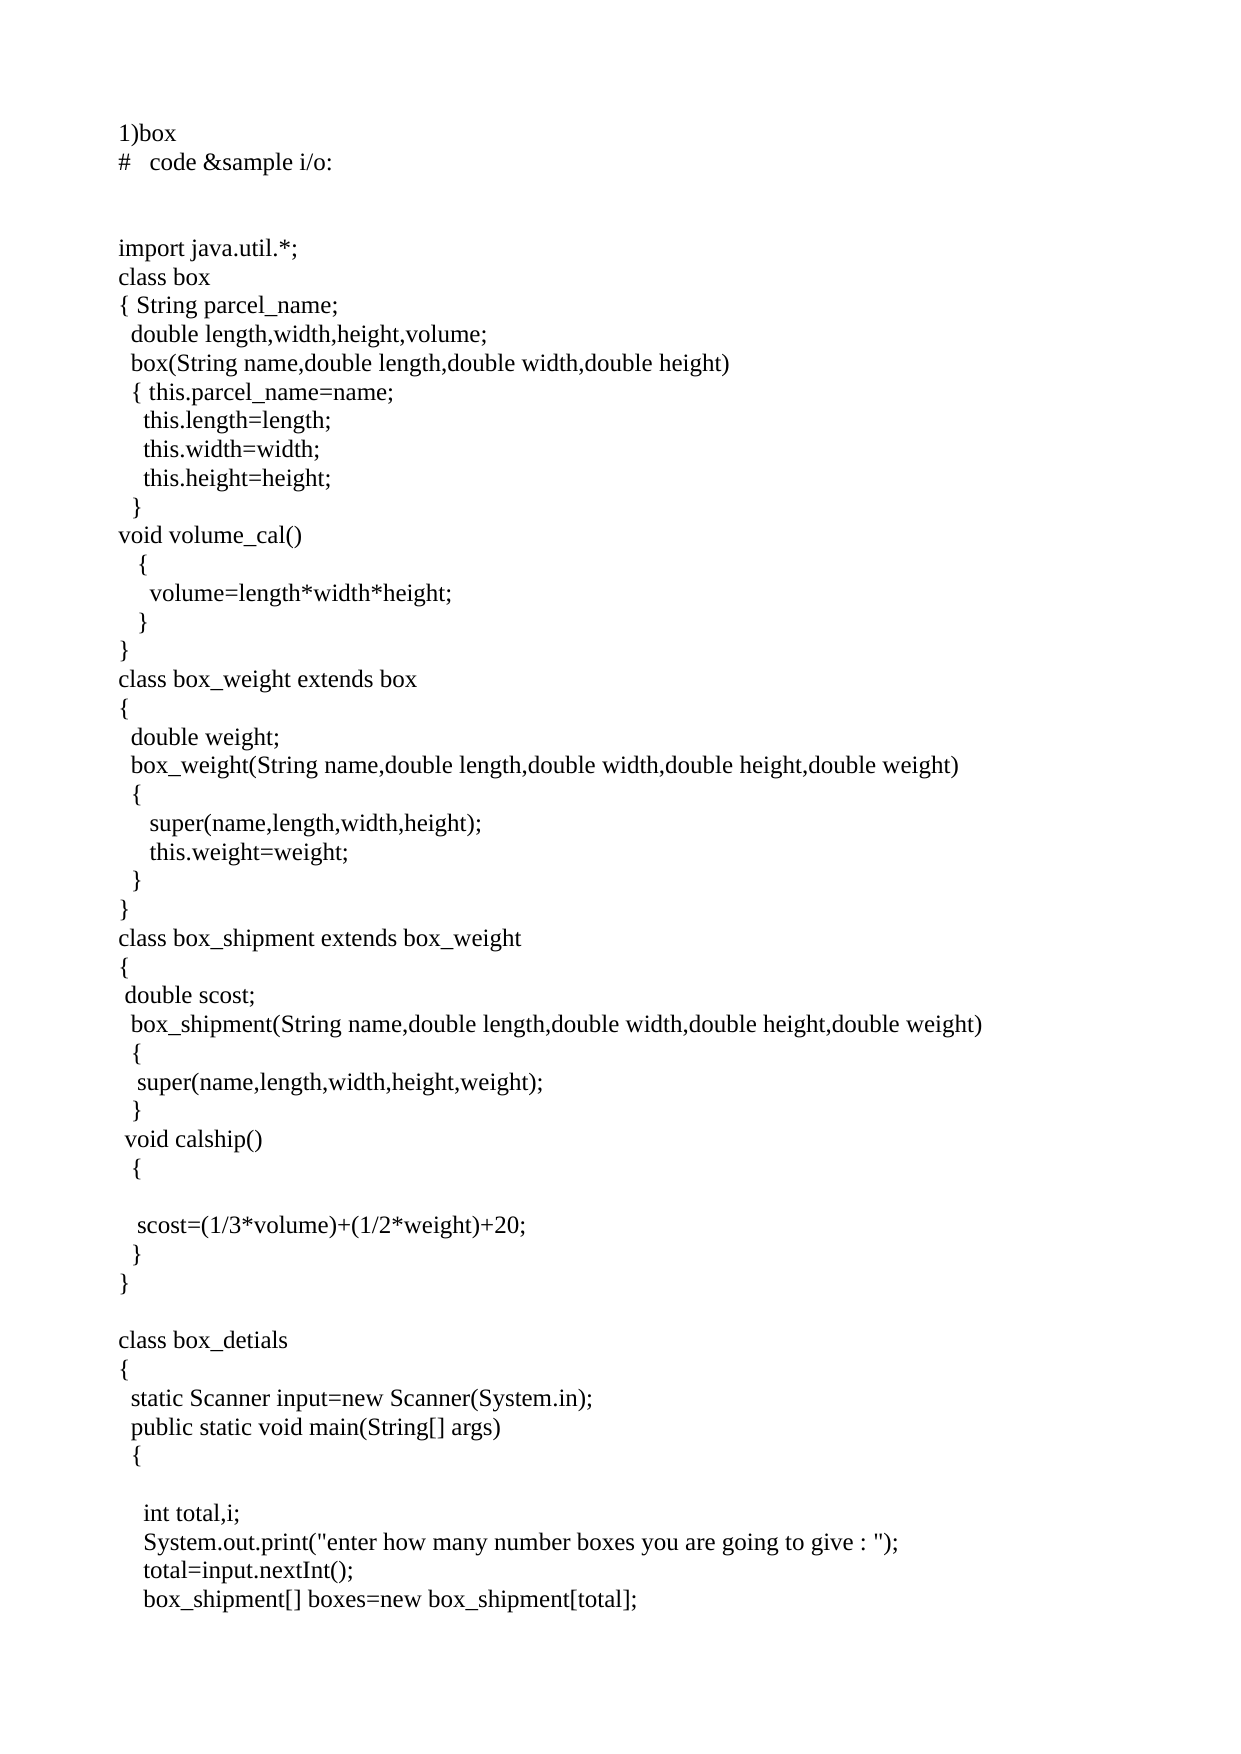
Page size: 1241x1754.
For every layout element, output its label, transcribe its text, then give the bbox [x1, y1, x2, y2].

text } [118, 1239, 1122, 1268]
text 1)box [118, 118, 1122, 147]
text double weight; [118, 722, 1122, 751]
text System.out.print("enter how many number boxes you are going to give : "); [118, 1527, 1122, 1556]
text { [118, 549, 1122, 578]
text import java.util.*; [118, 233, 1122, 262]
text public static void main(String[] args) [118, 1412, 1122, 1441]
text static Scanner input=new Scanner(System.in); [118, 1383, 1122, 1412]
text } [118, 866, 1122, 894]
text super(name,length,width,height); [118, 808, 1122, 837]
text } [118, 1096, 1122, 1124]
text box_weight(String name,double length,double width,double height,double weight) [118, 751, 1122, 779]
text total=input.nextInt(); [118, 1556, 1122, 1584]
text this.width=width; [118, 434, 1122, 463]
text class box_shipment extends box_weight [118, 923, 1122, 952]
text class box_weight extends box [118, 664, 1122, 693]
text double scost; [118, 981, 1122, 1009]
text } [118, 636, 1122, 664]
text box_shipment[] boxes=new box_shipment[total]; [118, 1584, 1122, 1613]
text { this.parcel_name=name; [118, 377, 1122, 406]
text } [118, 894, 1122, 923]
text double length,width,height,volume; [118, 319, 1122, 348]
text { [118, 1038, 1122, 1067]
text void volume_cal() [118, 521, 1122, 549]
text { [118, 1153, 1122, 1182]
text void calship() [118, 1124, 1122, 1153]
text scost=(1/3*volume)+(1/2*weight)+20; [118, 1211, 1122, 1239]
text } [118, 607, 1122, 636]
text box_shipment(String name,double length,double width,double height,double weight) [118, 1009, 1122, 1038]
text { [118, 1441, 1122, 1469]
text } [118, 492, 1122, 521]
text class box_detials [118, 1326, 1122, 1354]
text this.weight=weight; [118, 837, 1122, 866]
text volume=length*width*height; [118, 578, 1122, 607]
text this.height=height; [118, 463, 1122, 492]
text } [118, 1268, 1122, 1297]
text class box [118, 262, 1122, 291]
text { String parcel_name; [118, 291, 1122, 319]
text this.length=length; [118, 406, 1122, 434]
text { [118, 1354, 1122, 1383]
text { [118, 779, 1122, 808]
text super(name,length,width,height,weight); [118, 1067, 1122, 1096]
text { [118, 693, 1122, 722]
text int total,i; [118, 1498, 1122, 1527]
text box(String name,double length,double width,double height) [118, 348, 1122, 377]
text { [118, 952, 1122, 981]
text # code &sample i/o: [118, 147, 1122, 176]
